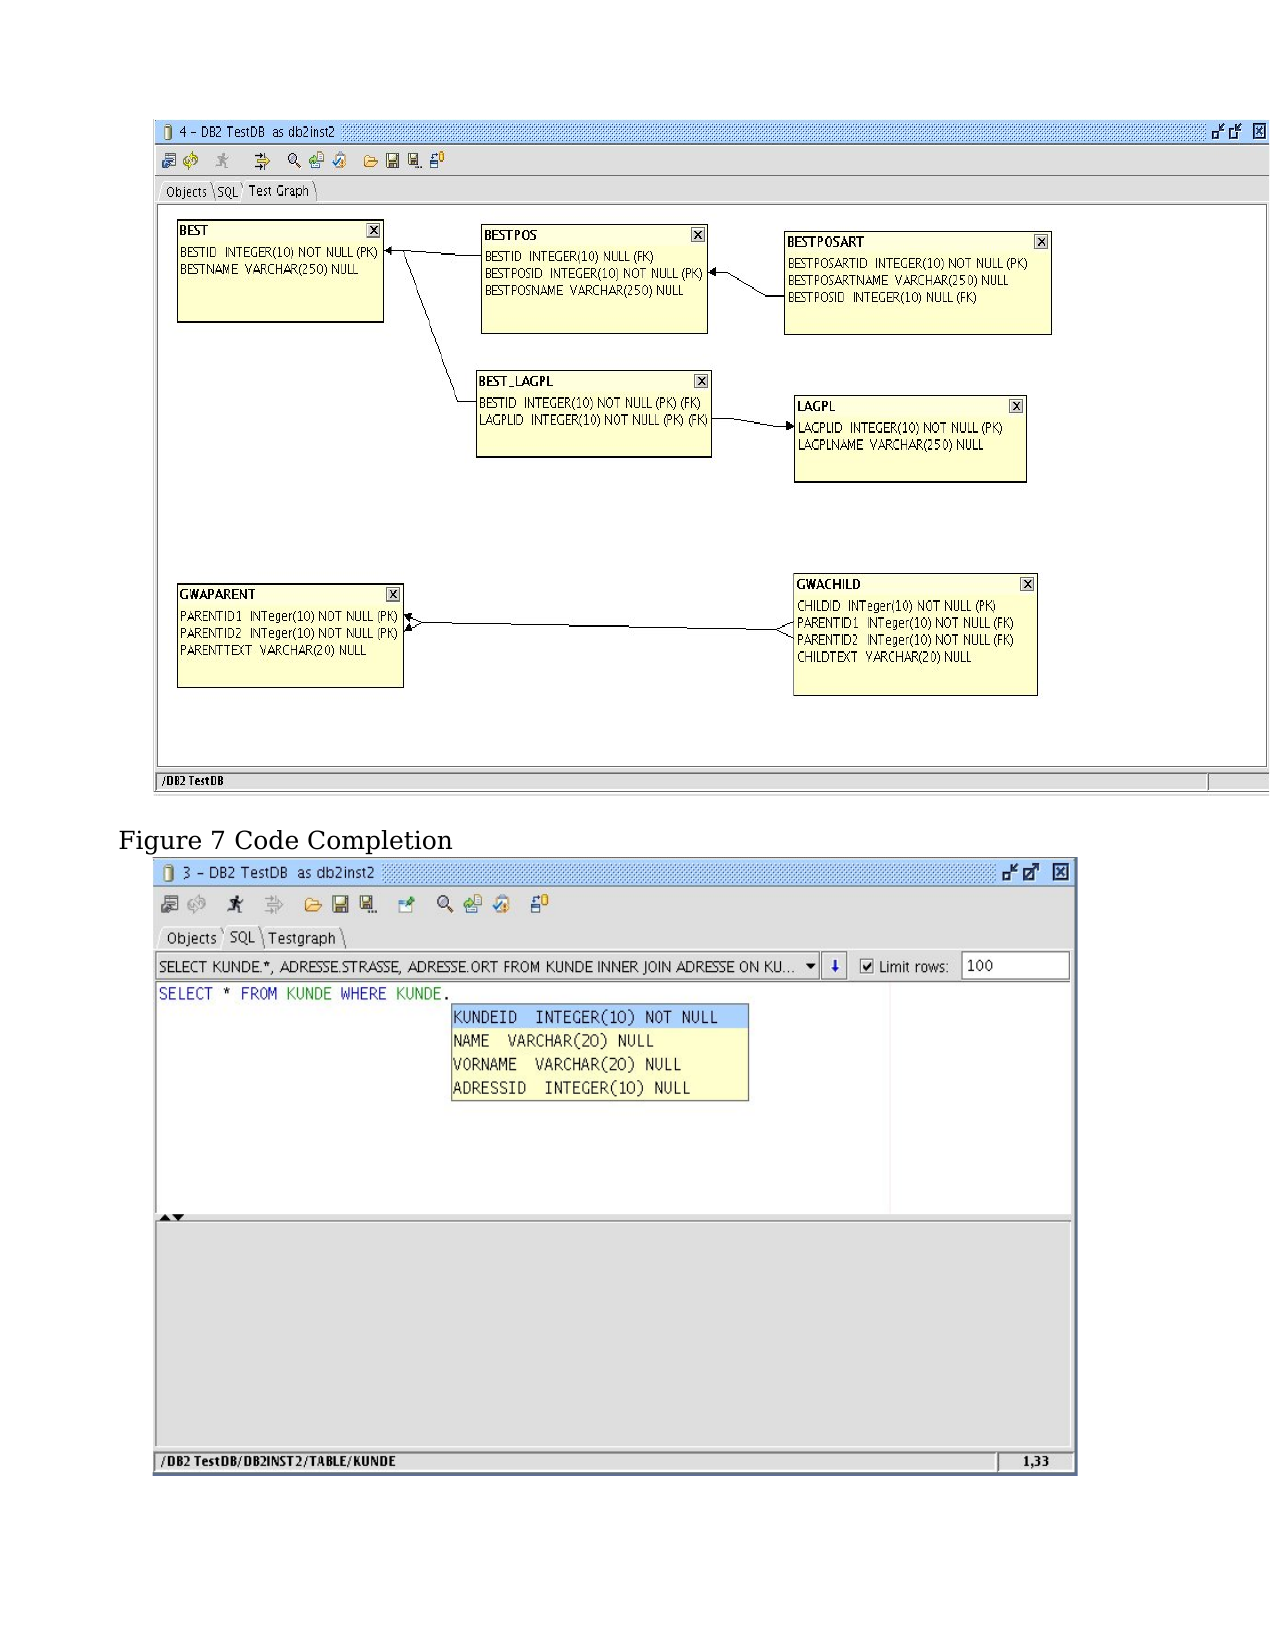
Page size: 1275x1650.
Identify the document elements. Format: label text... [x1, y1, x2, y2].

picture [153, 119, 1270, 796]
picture [152, 857, 1078, 1476]
text Figure 7 Code Completion [118, 827, 1157, 856]
